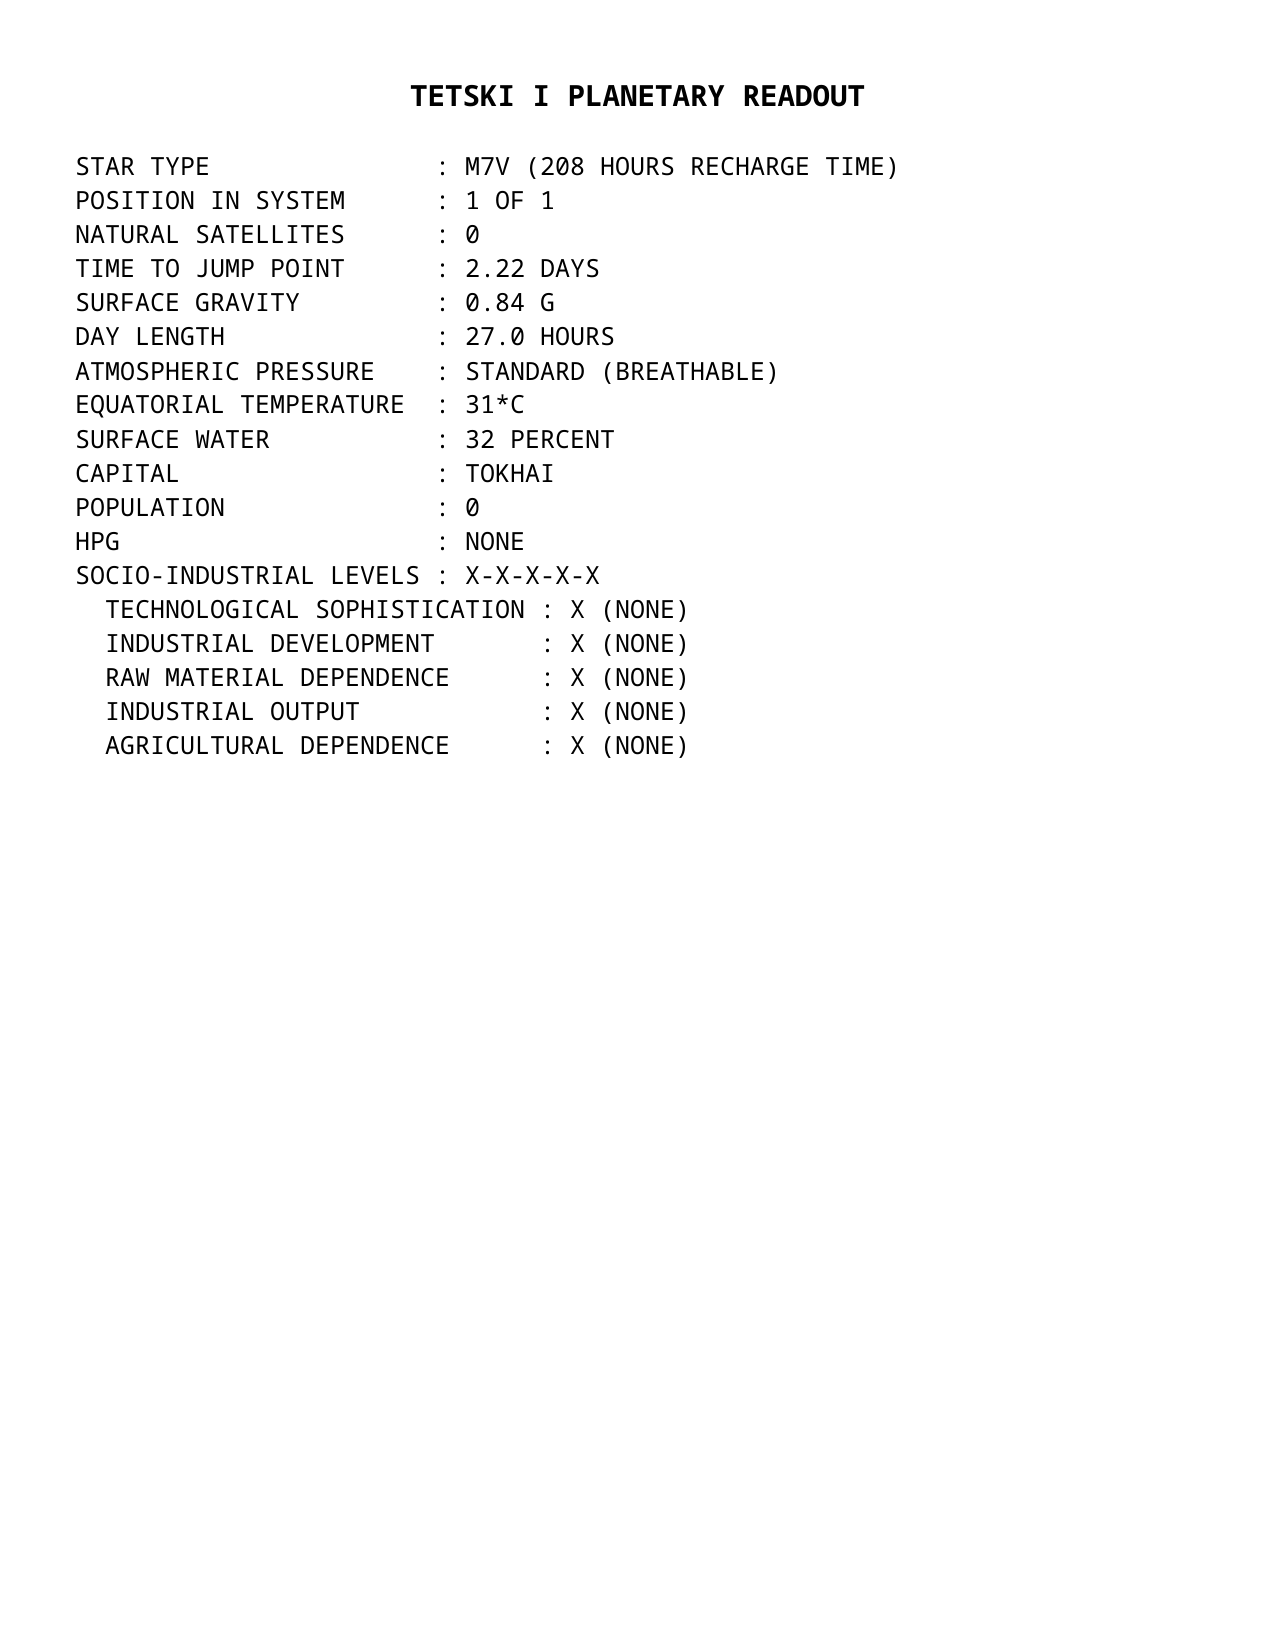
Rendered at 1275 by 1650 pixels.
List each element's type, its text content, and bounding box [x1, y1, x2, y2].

text TECHNOLOGICAL SOPHISTICATION : X (NONE) [75, 592, 1200, 626]
text ATMOSPHERIC PRESSURE : STANDARD (BREATHABLE) [75, 353, 1200, 387]
text NATURAL SATELLITES : 0 [75, 217, 1200, 251]
text INDUSTRIAL OUTPUT : X (NONE) [75, 694, 1200, 728]
text AGRICULTURAL DEPENDENCE : X (NONE) [75, 728, 1200, 762]
text STAR TYPE : M7V (208 HOURS RECHARGE TIME) POSITION IN SYSTEM : 1 OF 1 [75, 149, 1200, 217]
text HPG : NONE [75, 523, 1200, 557]
text CAPITAL : TOKHAI [75, 455, 1200, 489]
text SURFACE GRAVITY : 0.84 G [75, 285, 1200, 319]
subtitle TETSKI I PLANETARY READOUT [75, 75, 1200, 115]
text SOCIO-INDUSTRIAL LEVELS : X-X-X-X-X [75, 557, 1200, 592]
text EQUATORIAL TEMPERATURE : 31*C [75, 387, 1200, 421]
text DAY LENGTH : 27.0 HOURS [75, 319, 1200, 353]
text POPULATION : 0 [75, 489, 1200, 523]
text INDUSTRIAL DEVELOPMENT : X (NONE) [75, 626, 1200, 660]
text TIME TO JUMP POINT : 2.22 DAYS [75, 251, 1200, 285]
text RAW MATERIAL DEPENDENCE : X (NONE) [75, 660, 1200, 694]
text SURFACE WATER : 32 PERCENT [75, 421, 1200, 455]
